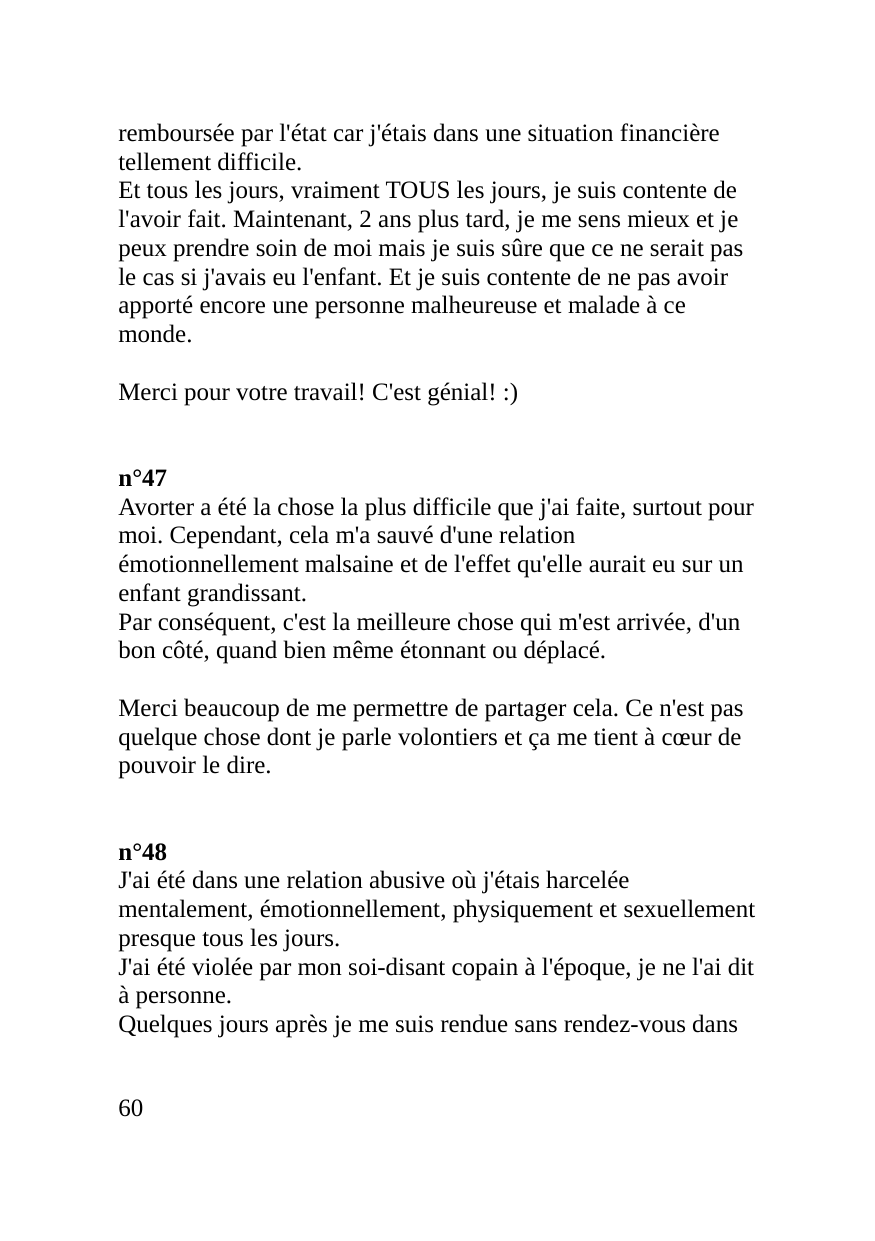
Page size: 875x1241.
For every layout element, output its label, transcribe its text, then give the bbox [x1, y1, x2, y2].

text Merci pour votre travail! C'est génial! :) [118, 377, 756, 406]
text remboursée par l'état car j'étais dans une situation financière tellement difficile. [118, 118, 756, 176]
text Quelques jours après je me suis rendue sans rendez-vous dans [118, 1009, 756, 1038]
text J'ai été dans une relation abusive où j'étais harcelée mentalement, émotionnellement, physiquement et sexuellement presque tous les jours. [118, 866, 756, 952]
text Et tous les jours, vraiment TOUS les jours, je suis contente de l'avoir fait. Maintenant, 2 ans plus tard, je me sens mieux et je peux prendre soin de moi mais je suis sûre que ce ne serait pas le cas si j'avais eu l'enfant. Et je suis contente de ne pas avoir apporté encore une personne malheureuse et malade à ce monde. [118, 176, 756, 348]
text J'ai été violée par mon soi-disant copain à l'époque, je ne l'ai dit à personne. [118, 952, 756, 1009]
text n°48 [118, 837, 756, 866]
text Avorter a été la chose la plus difficile que j'ai faite, surtout pour moi. Cependant, cela m'a sauvé d'une relation émotionnellement malsaine et de l'effet qu'elle aurait eu sur un enfant grandissant. [118, 492, 756, 607]
text Par conséquent, c'est la meilleure chose qui m'est arrivée, d'un bon côté, quand bien même étonnant ou déplacé. [118, 607, 756, 664]
text n°47 [118, 463, 756, 492]
text Merci beaucoup de me permettre de partager cela. Ce n'est pas quelque chose dont je parle volontiers et ça me tient à cœur de pouvoir le dire. [118, 693, 756, 779]
